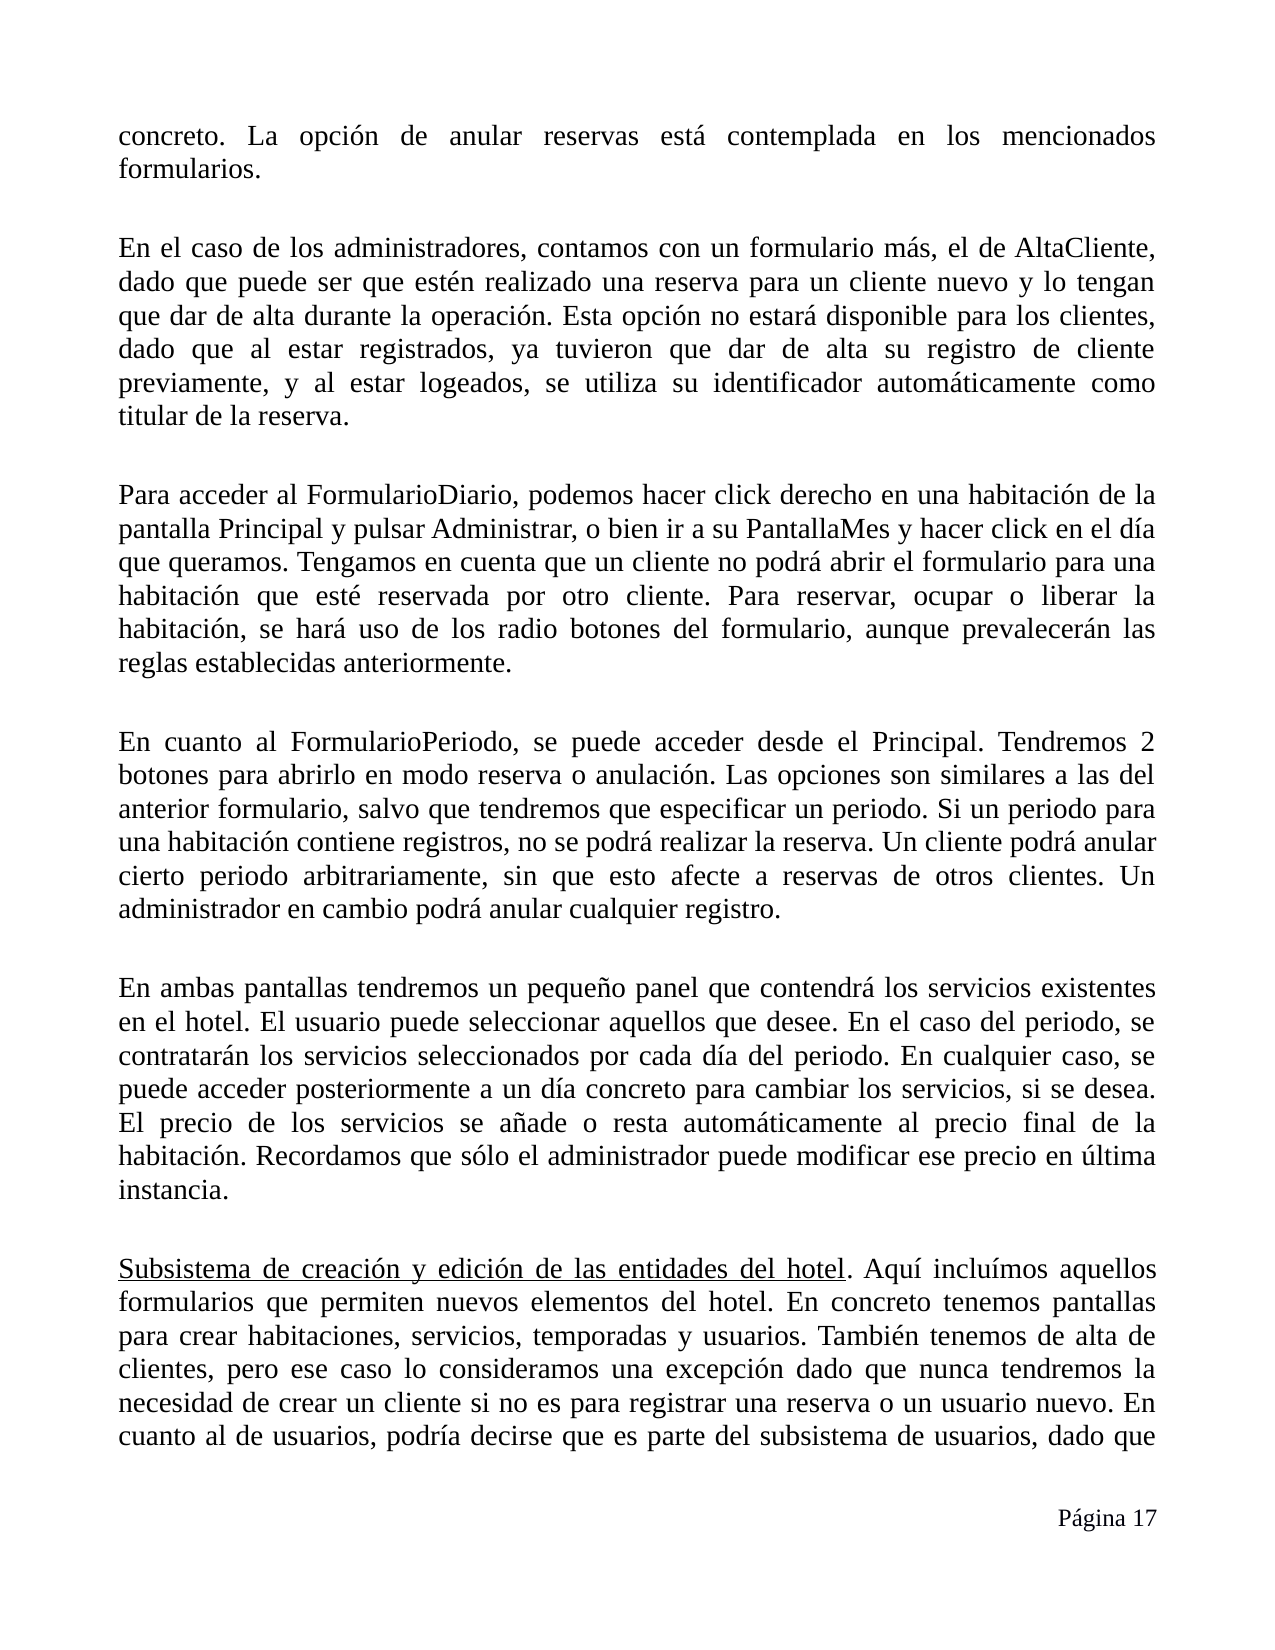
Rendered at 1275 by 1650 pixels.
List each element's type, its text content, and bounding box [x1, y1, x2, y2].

text En el caso de los administradores, contamos con un formulario más, el de AltaCliente, dado que puede ser que estén realizado una reserva para un cliente nuevo y lo tengan que dar de alta durante la operación. Esta opción no estará disponible para los clientes, dado que al estar registrados, ya tuvieron que dar de alta su registro de cliente previamente, y al estar logeados, se utiliza su identificador automáticamente como titular de la reserva. [118, 231, 1157, 432]
text Para acceder al FormularioDiario, podemos hacer click derecho en una habitación de la pantalla Principal y pulsar Administrar, o bien ir a su PantallaMes y hacer click en el día que queramos. Tengamos en cuenta que un cliente no podrá abrir el formulario para una habitación que esté reservada por otro cliente. Para reservar, ocupar o liberar la habitación, se hará uso de los radio botones del formulario, aunque prevalecerán las reglas establecidas anteriormente. [118, 477, 1157, 678]
text En cuanto al FormularioPeriodo, se puede acceder desde el Principal. Tendremos 2 botones para abrirlo en modo reserva o anulación. Las opciones son similares a las del anterior formulario, salvo que tendremos que especificar un periodo. Si un periodo para una habitación contiene registros, no se podrá realizar la reserva. Un cliente podrá anular cierto periodo arbitrariamente, sin que esto afecte a reservas de otros clientes. Un administrador en cambio podrá anular cualquier registro. [118, 724, 1157, 925]
text concreto. La opción de anular reservas está contemplada en los mencionados formularios. [118, 118, 1157, 185]
text Subsistema de creación y edición de las entidades del hotel. Aquí incluímos aquellos formularios que permiten nuevos elementos del hotel. En concreto tenemos pantallas para crear habitaciones, servicios, temporadas y usuarios. También tenemos de alta de clientes, pero ese caso lo consideramos una excepción dado que nunca tendremos la necesidad de crear un cliente si no es para registrar una reserva o un usuario nuevo. En cuanto al de usuarios, podría decirse que es parte del subsistema de usuarios, dado que [118, 1251, 1157, 1452]
text En ambas pantallas tendremos un pequeño panel que contendrá los servicios existentes en el hotel. El usuario puede seleccionar aquellos que desee. En el caso del periodo, se contratarán los servicios seleccionados por cada día del periodo. En cualquier caso, se puede acceder posteriormente a un día concreto para cambiar los servicios, si se desea. El precio de los servicios se añade o resta automáticamente al precio final de la habitación. Recordamos que sólo el administrador puede modificar ese precio en última instancia. [118, 971, 1157, 1205]
